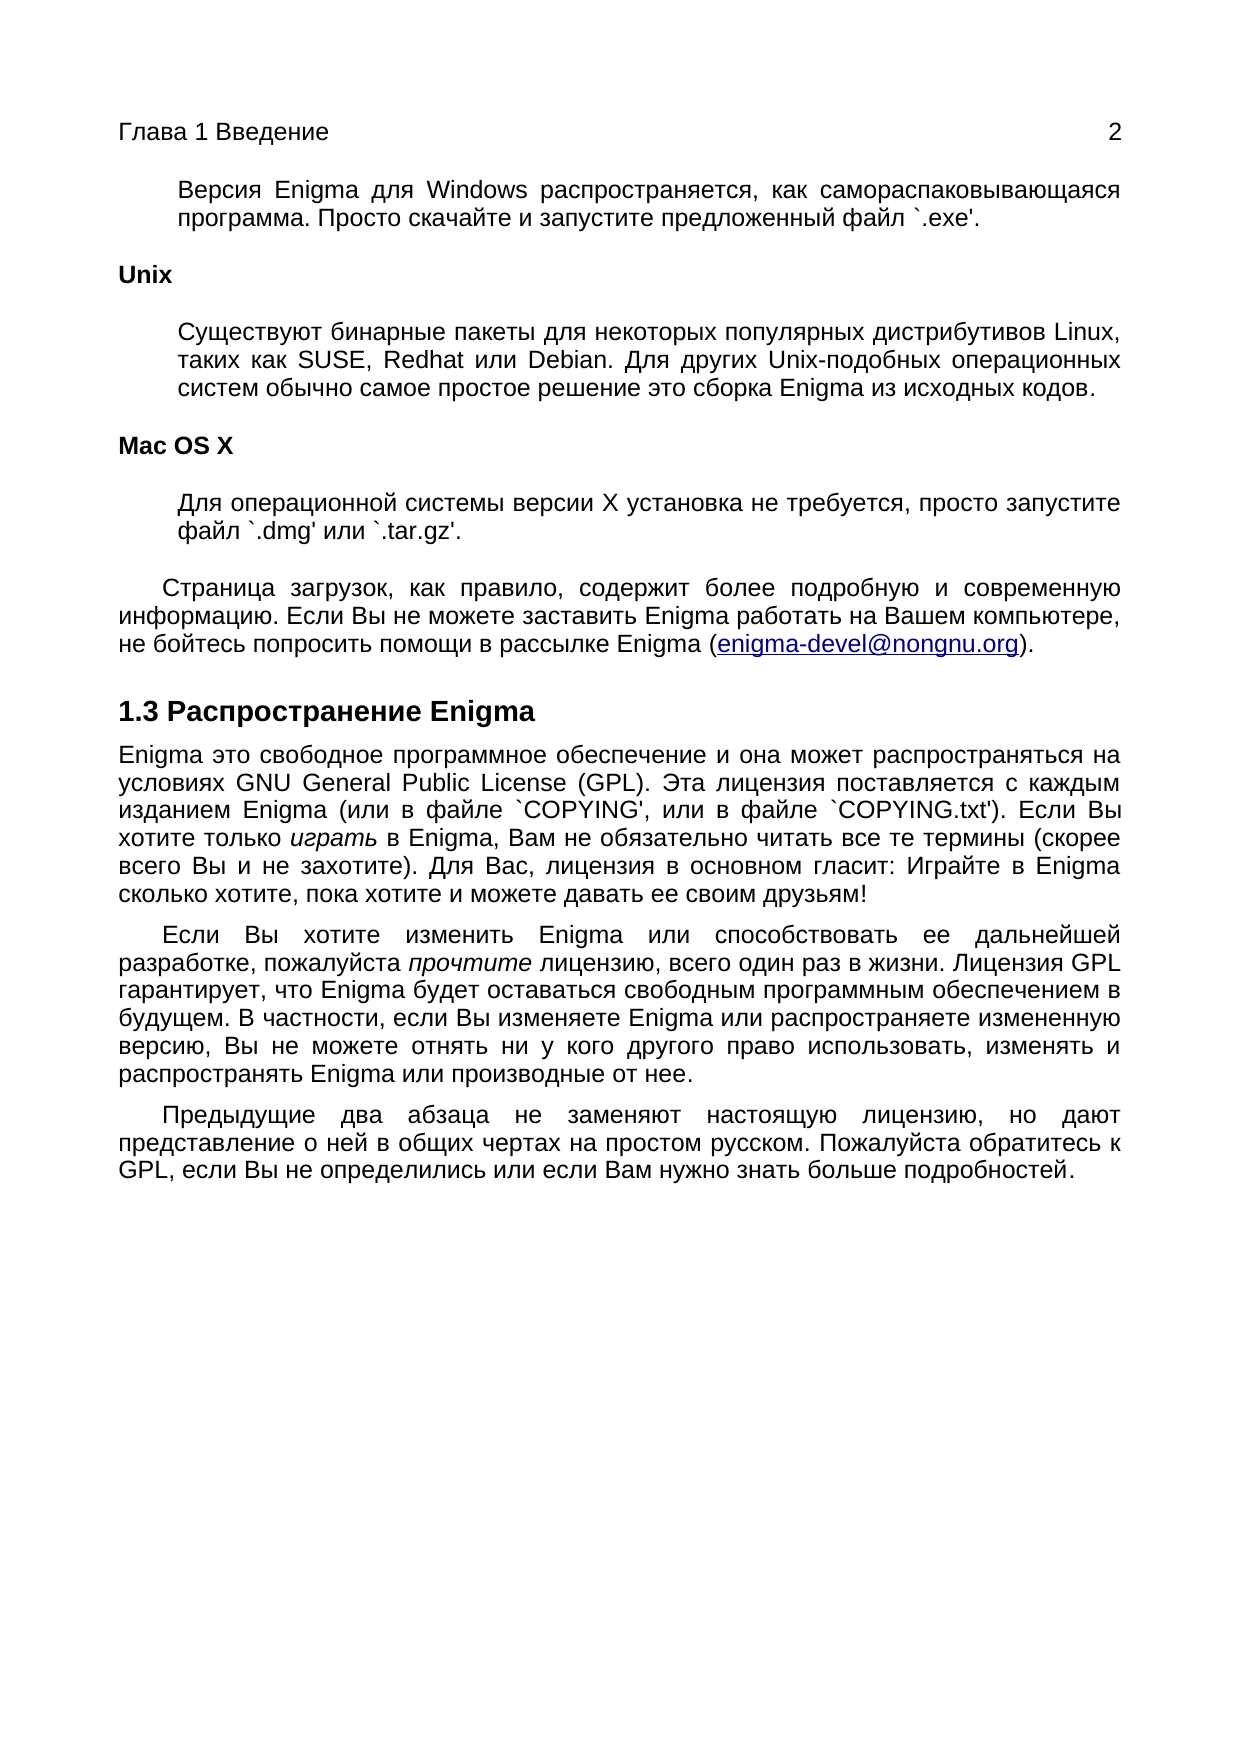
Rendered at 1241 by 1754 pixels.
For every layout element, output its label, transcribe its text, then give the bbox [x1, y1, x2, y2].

list Для операционной системы версии X установка не требуется, просто запустите файл `.dmg' или `.tar.gz'. [177, 489, 1122, 545]
text Enigma это свободное программное обеспечение и она может распространяться на условиях GNU General Public License (GPL). Эта лицензия поставляется с каждым изданием Enigma (или в файле `COPYING', или в файле `COPYING.txt'). Если Вы хотите только играть в Enigma, Вам не обязательно читать все те термины (скорее всего Вы и не захотите). Для Вас, лицензия в основном гласит: Играйте в Enigma сколько хотите, пока хотите и можете давать ее своим друзьям! [118, 741, 1122, 908]
subtitle Unix [118, 261, 1122, 289]
subtitle Mac OS X [118, 431, 1122, 459]
text Страница загрузок, как правило, содержит более подробную и современную информацию. Если Вы не можете заставить Enigma работать на Вашем компьютере, не бойтесь попросить помощи в рассылке Enigma (enigma-devel@nongnu.org). [118, 574, 1122, 658]
list Существуют бинарные пакеты для некоторых популярных дистрибутивов Linux, таких как SUSE, Redhat или Debian. Для других Unix-подобных операционных систем обычно самое простое решение это сборка Enigma из исходных кодов. [177, 318, 1122, 402]
text Предыдущие два абзаца не заменяют настоящую лицензию, но дают представление о ней в общих чертах на простом русском. Пожалуйста обратитесь к GPL, если Вы не определились или если Вам нужно знать больше подробностей. [118, 1101, 1122, 1184]
list Версия Enigma для Windows распространяется, как самораспаковывающаяся программа. Просто скачайте и запустите предложенный файл `.exe'. [177, 176, 1122, 231]
subtitle 1.3 Распространение Enigma [118, 695, 1122, 728]
text Если Вы хотите изменить Enigma или способствовать ее дальнейшей разработке, пожалуйста прочтите лицензию, всего один раз в жизни. Лицензия GPL гарантирует, что Enigma будет оставаться свободным программным обеспечением в будущем. В частности, если Вы изменяете Enigma или распространяете измененную версию, Вы не можете отнять ни у кого другого право использовать, изменять и распространять Enigma или производные от нее. [118, 921, 1122, 1088]
